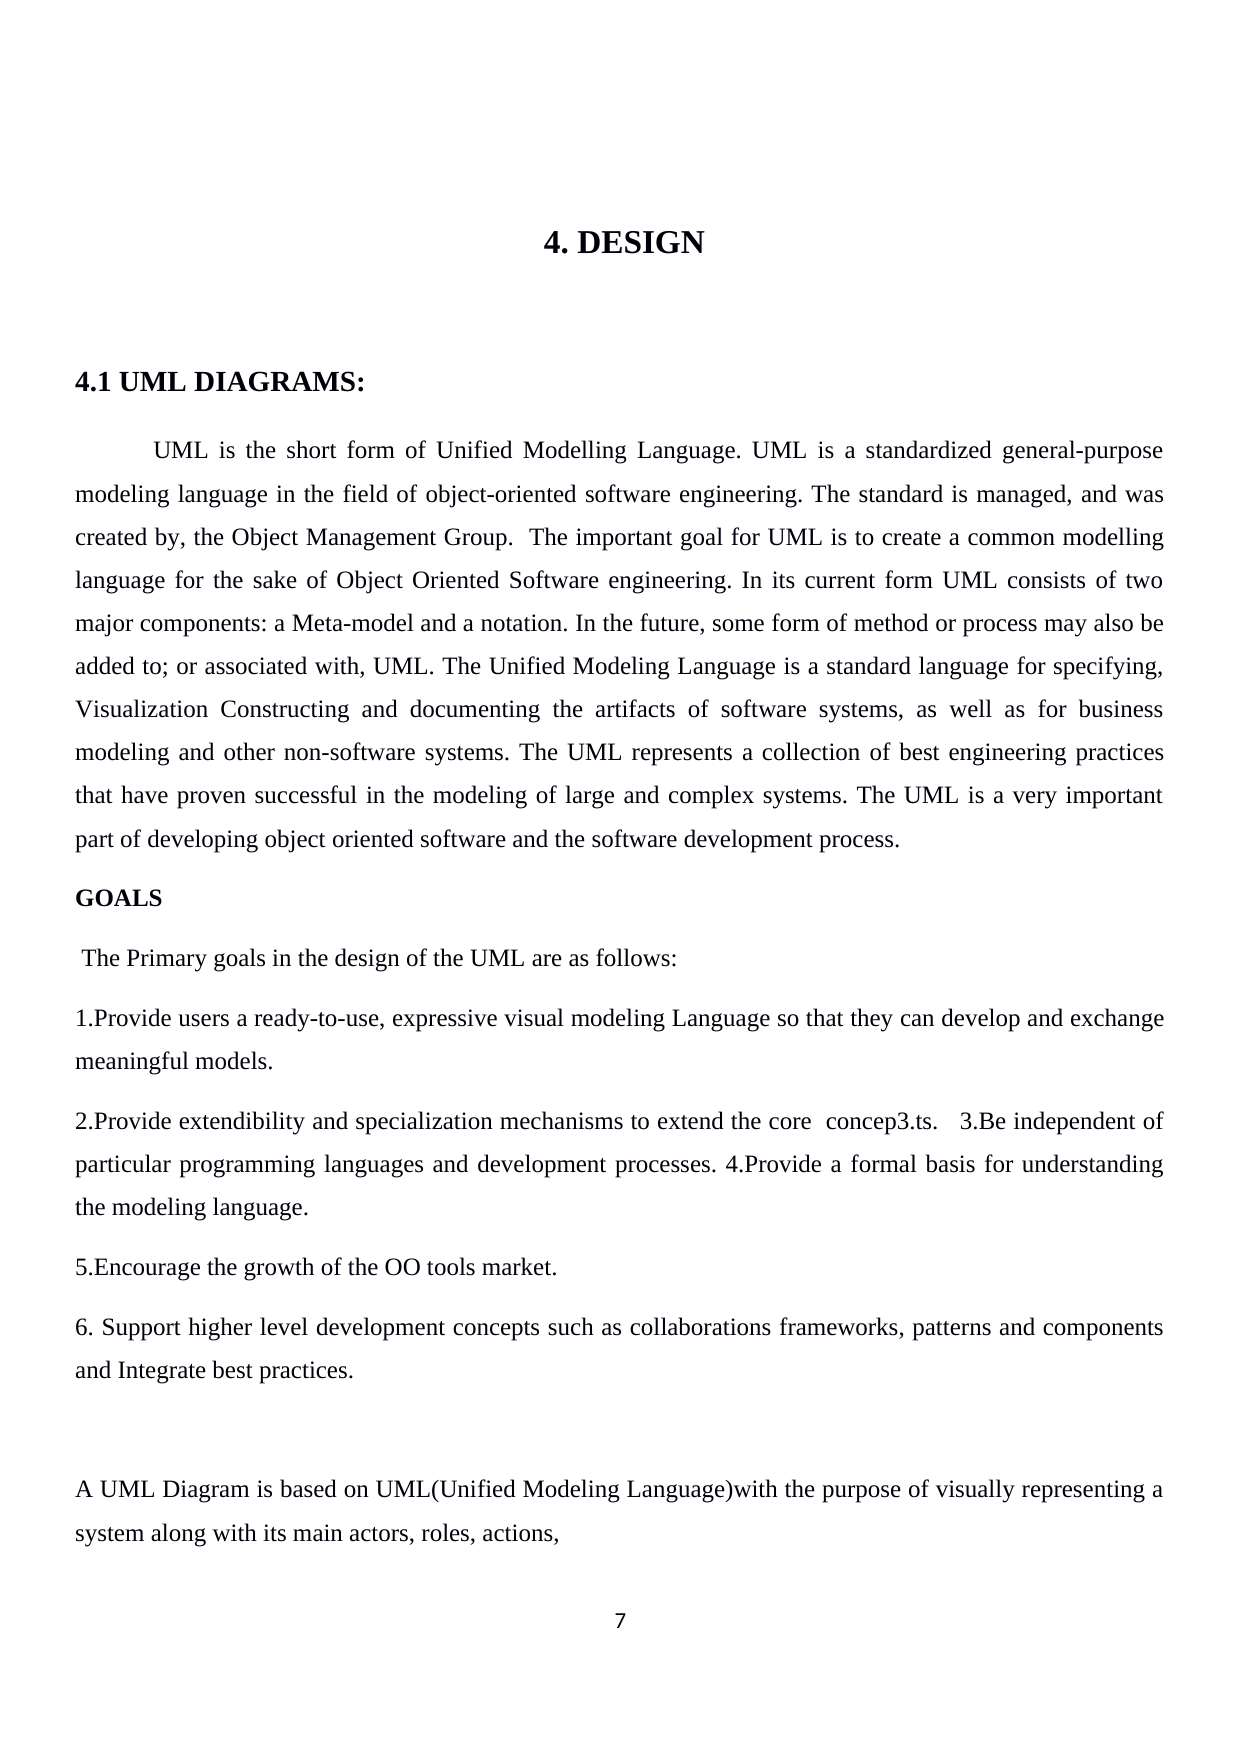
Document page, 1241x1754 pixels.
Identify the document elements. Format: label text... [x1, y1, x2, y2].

text The Primary goals in the design of the UML are as follows: [75, 943, 1165, 972]
text 1.Provide users a ready-to-use, expressive visual modeling Language so that they can develop and exchange meaningful models. [75, 1003, 1165, 1075]
text UML is the short form of Unified Modelling Language. UML is a standardized general-purpose modeling language in the field of object-oriented software engineering. The standard is managed, and was created by, the Object Management Group. The important goal for UML is to create a common modelling language for the sake of Object Oriented Software engineering. In its current form UML consists of two major components: a Meta-model and a notation. In the future, some form of method or process may also be added to; or associated with, UML. The Unified Modeling Language is a standard language for specifying, Visualization Constructing and documenting the artifacts of software systems, as well as for business modeling and other non-software systems. The UML represents a collection of best engineering practices that have proven successful in the modeling of large and complex systems. The UML is a very important part of developing object oriented software and the software development process. [75, 431, 1165, 852]
text 4.1 UML DIAGRAMS: [75, 364, 1165, 397]
text 5.Encourage the growth of the OO tools market. [75, 1252, 1165, 1281]
text GOALS [75, 883, 1165, 912]
text 6. Support higher level development concepts such as collaborations frameworks, patterns and components and Integrate best practices. [75, 1312, 1165, 1384]
text A UML Diagram is based on UML(Unified Modeling Language)with the purpose of visually representing a system along with its main actors, roles, actions, [75, 1474, 1165, 1546]
text 2.Provide extendibility and specialization mechanisms to extend the core concep3.ts. 3.Be independent of particular programming languages and development processes. 4.Provide a formal basis for understanding the modeling language. [75, 1106, 1165, 1221]
text 4. DESIGN [75, 223, 1165, 261]
